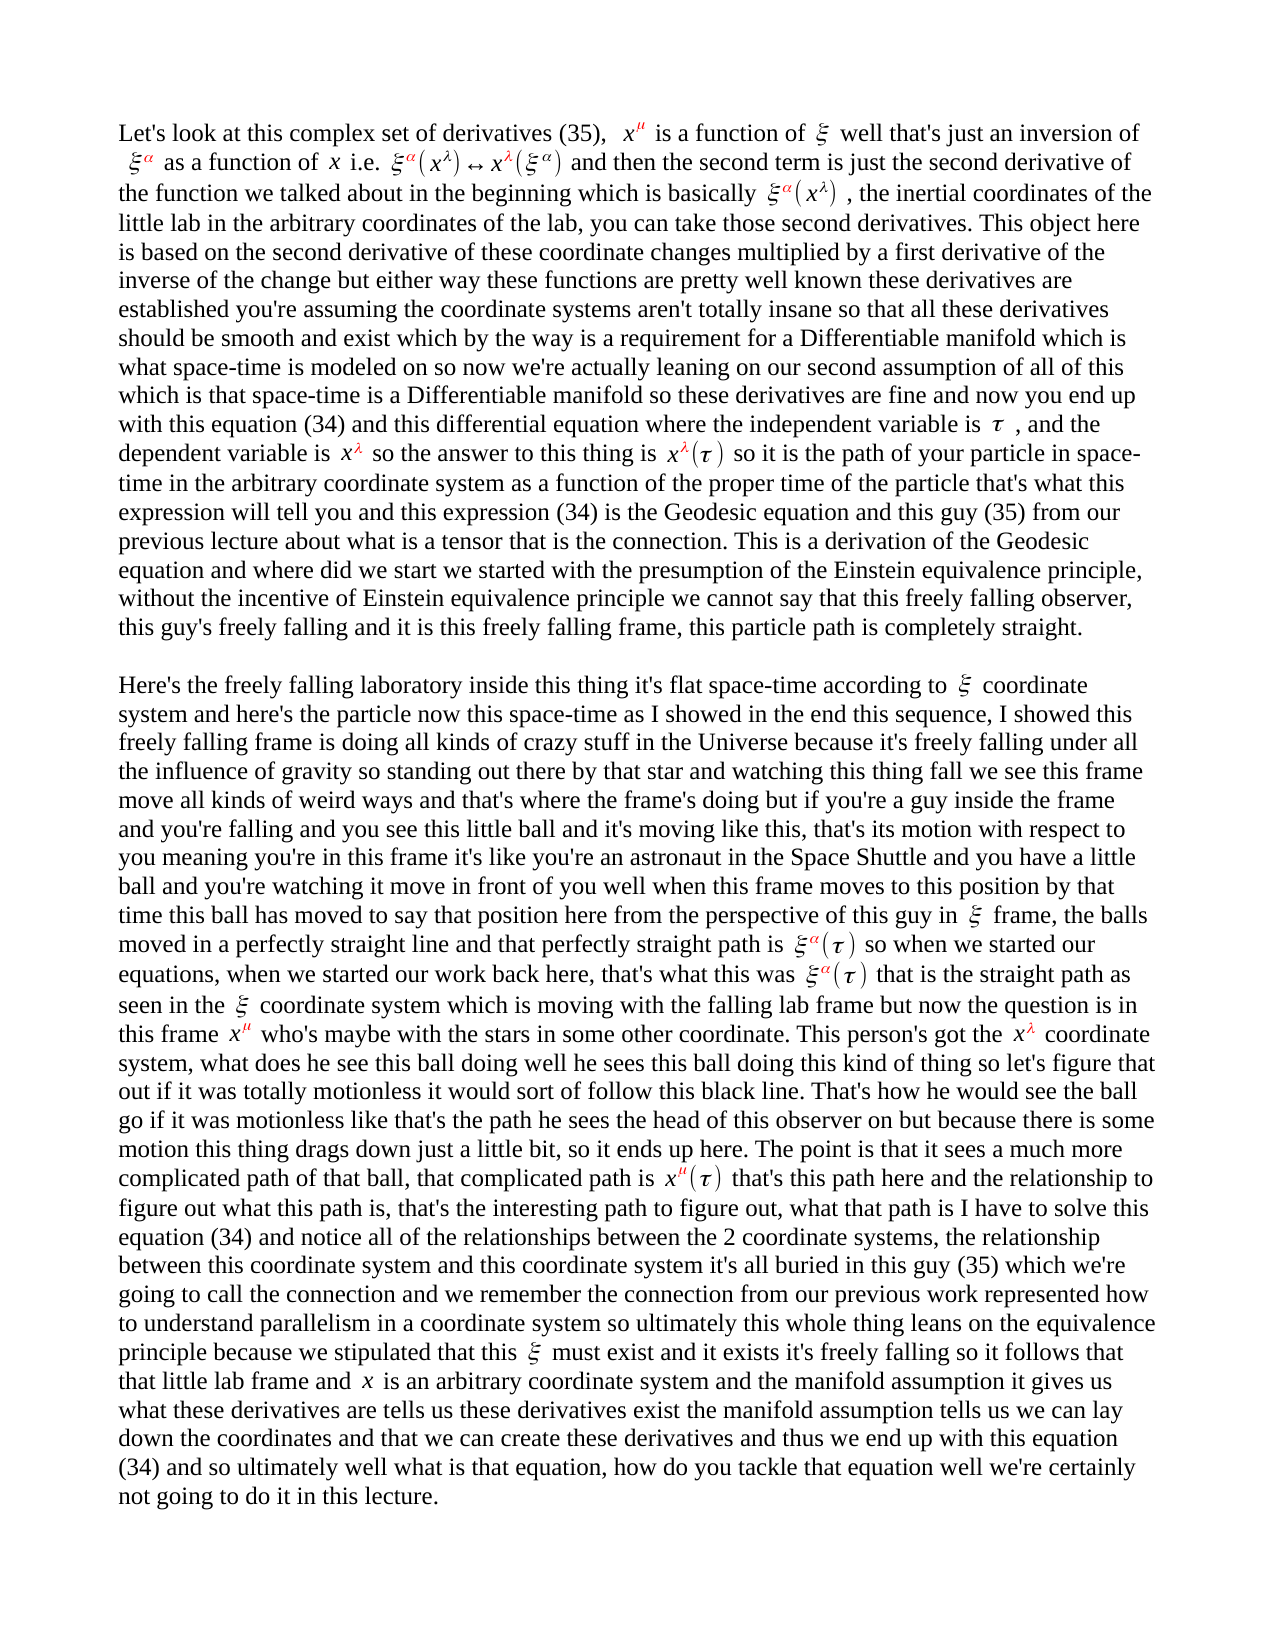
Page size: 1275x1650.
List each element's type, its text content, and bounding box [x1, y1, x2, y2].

text system, what does he see this ball doing well he sees this ball doing this kind of thing so let's figure that out if it was totally motionless it would sort of follow this black line. That's how he would see the ball go if it was motionless like that's the path he sees the head of this observer on but because there is some [118, 1048, 1157, 1134]
text Let's look at this complex set of derivatives (35), is a function ofwell that's just an inversion of as a function ofi.e.and then the second term is just the second derivative of the function we talked about in the beginning which is basically, the inertial coordinates of the little lab in the arbitrary coordinates of the lab, you can take those second derivatives. This object here is based on the second derivative of these coordinate changes multiplied by a first derivative of the inverse of the change but either way these functions are pretty well known these derivatives are established you're assuming the coordinate systems aren't totally insane so that all these derivatives should be smooth and exist which by the way is a requirement for a Differentiable manifold which is [118, 118, 1157, 352]
text without the incentive of Einstein equivalence principle we cannot say that this freely falling observer, this guy's freely falling and it is this freely falling frame, this particle path is completely straight. [118, 583, 1157, 641]
text Here's the freely falling laboratory inside this thing it's flat space-time according tocoordinate system and here's the particle now this space-time as I showed in the end this sequence, I showed this freely falling frame is doing all kinds of crazy stuff in the Universe because it's freely falling under all the influence of gravity so standing out there by that star and watching this thing fall we see this frame move all kinds of weird ways and that's where the frame's doing but if you're a guy inside the frame and you're falling and you see this little ball and it's moving like this, that's its motion with respect to you meaning you're in this frame it's like you're an astronaut in the Space Shuttle and you have a little ball and you're watching it move in front of you well when this frame moves to this position by that time this ball has moved to say that position here from the perspective of this guy inframe, the balls [118, 670, 1157, 929]
text this framewho's maybe with the stars in some other coordinate. This person's got thecoordinate [118, 1019, 1157, 1048]
text what space-time is modeled on so now we're actually leaning on our second assumption of all of this which is that space-time is a Differentiable manifold so these derivatives are fine and now you end up with this equation (34) and this differential equation where the independent variable is, and the dependent variable isso the answer to this thing isso it is the path of your particle in space-time in the arbitrary coordinate system as a function of the proper time of the particle that's what this expression will tell you and this expression (34) is the Geodesic equation and this guy (35) from our previous lecture about what is a tensor that is the connection. This is a derivation of the Geodesic equation and where did we start we started with the presumption of the Einstein equivalence principle, [118, 352, 1157, 583]
text moved in a perfectly straight line and that perfectly straight path isso when we started our equations, when we started our work back here, that's what this wasthat is the straight path as seen in thecoordinate system which is moving with the falling lab frame but now the question is in [118, 929, 1157, 1019]
text motion this thing drags down just a little bit, so it ends up here. The point is that it sees a much more complicated path of that ball, that complicated path isthat's this path here and the relationship to figure out what this path is, that's the interesting path to figure out, what that path is I have to solve this equation (34) and notice all of the relationships between the 2 coordinate systems, the relationship between this coordinate system and this coordinate system it's all buried in this guy (35) which we're going to call the connection and we remember the connection from our previous work represented how to understand parallelism in a coordinate system so ultimately this whole thing leans on the equivalence principle because we stipulated that thismust exist and it exists it's freely falling so it follows that that little lab frame andis an arbitrary coordinate system and the manifold assumption it gives us what these derivatives are tells us these derivatives exist the manifold assumption tells us we can lay down the coordinates and that we can create these derivatives and thus we end up with this equation (34) and so ultimately well what is that equation, how do you tackle that equation well we're certainly not going to do it in this lecture. [118, 1134, 1157, 1510]
